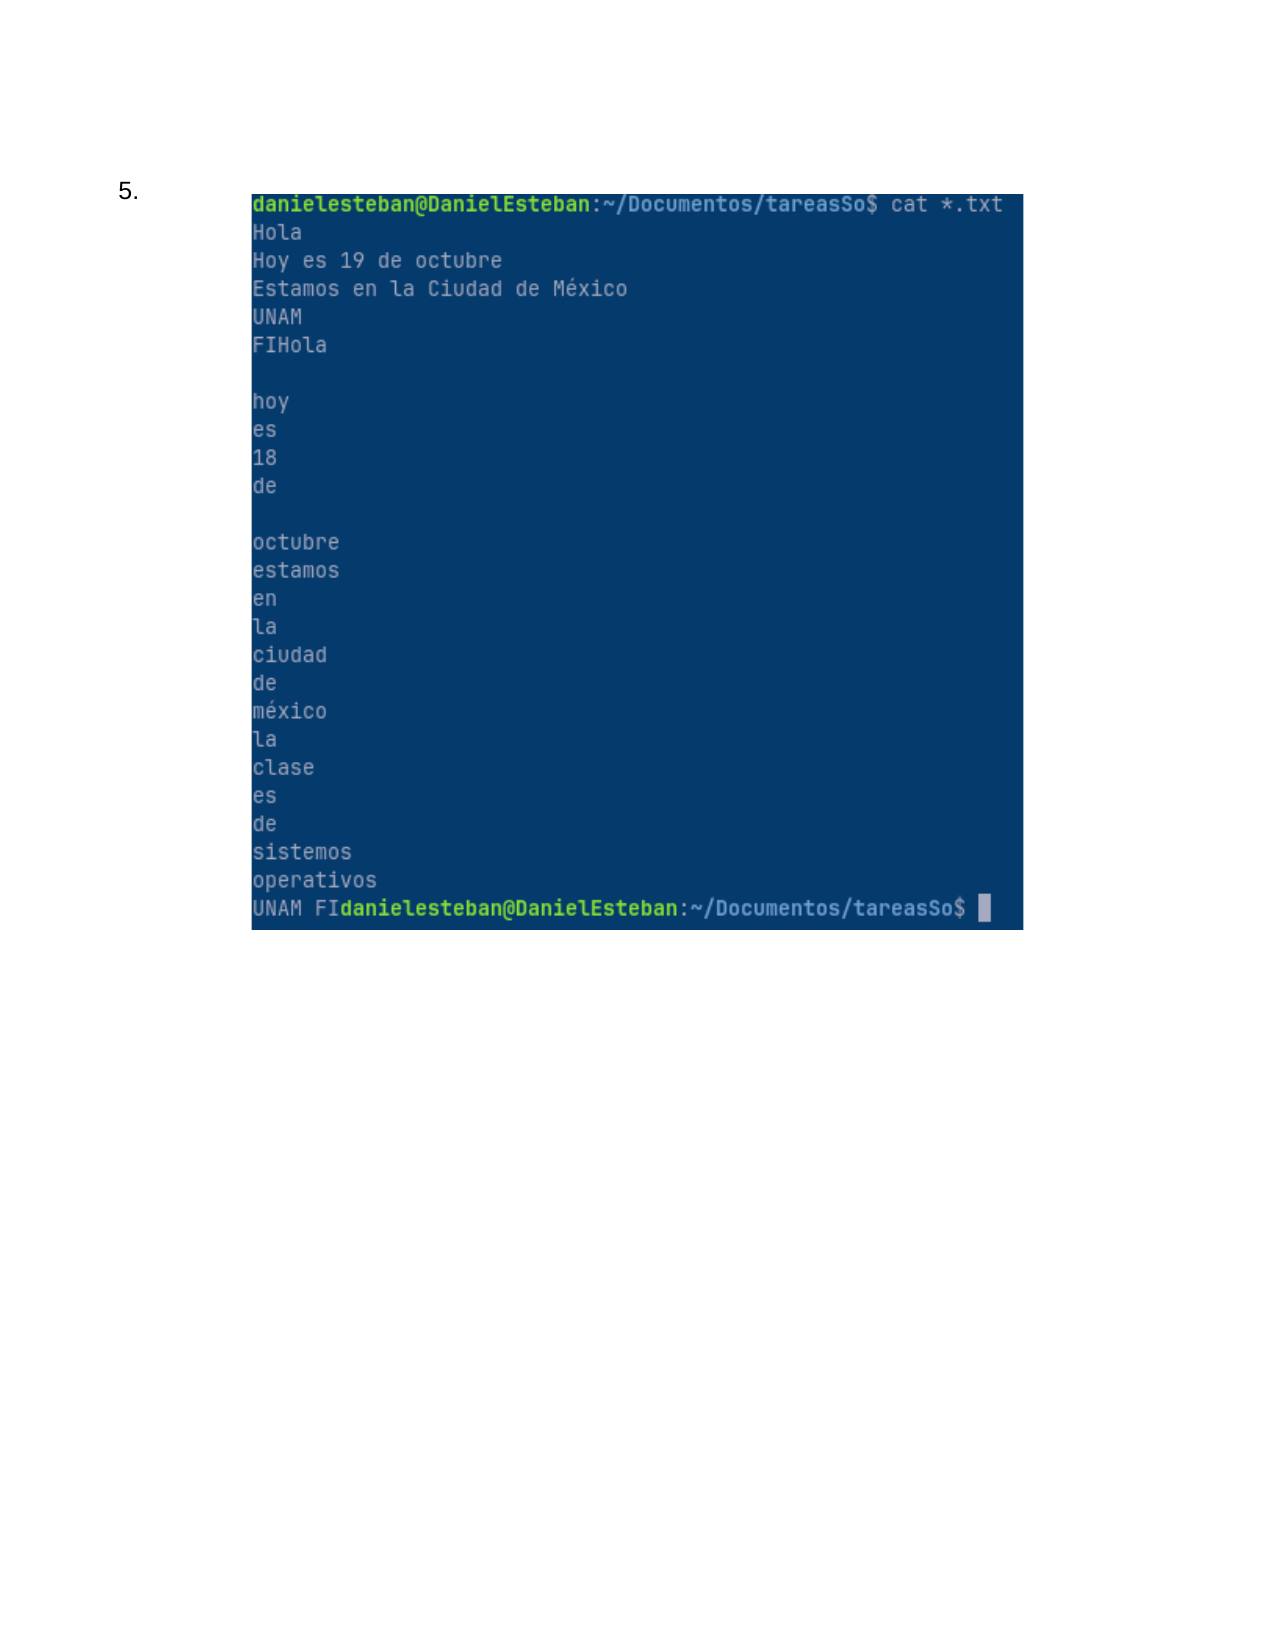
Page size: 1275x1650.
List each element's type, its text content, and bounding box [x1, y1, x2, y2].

text 5. [118, 176, 1157, 204]
picture [251, 194, 1024, 930]
